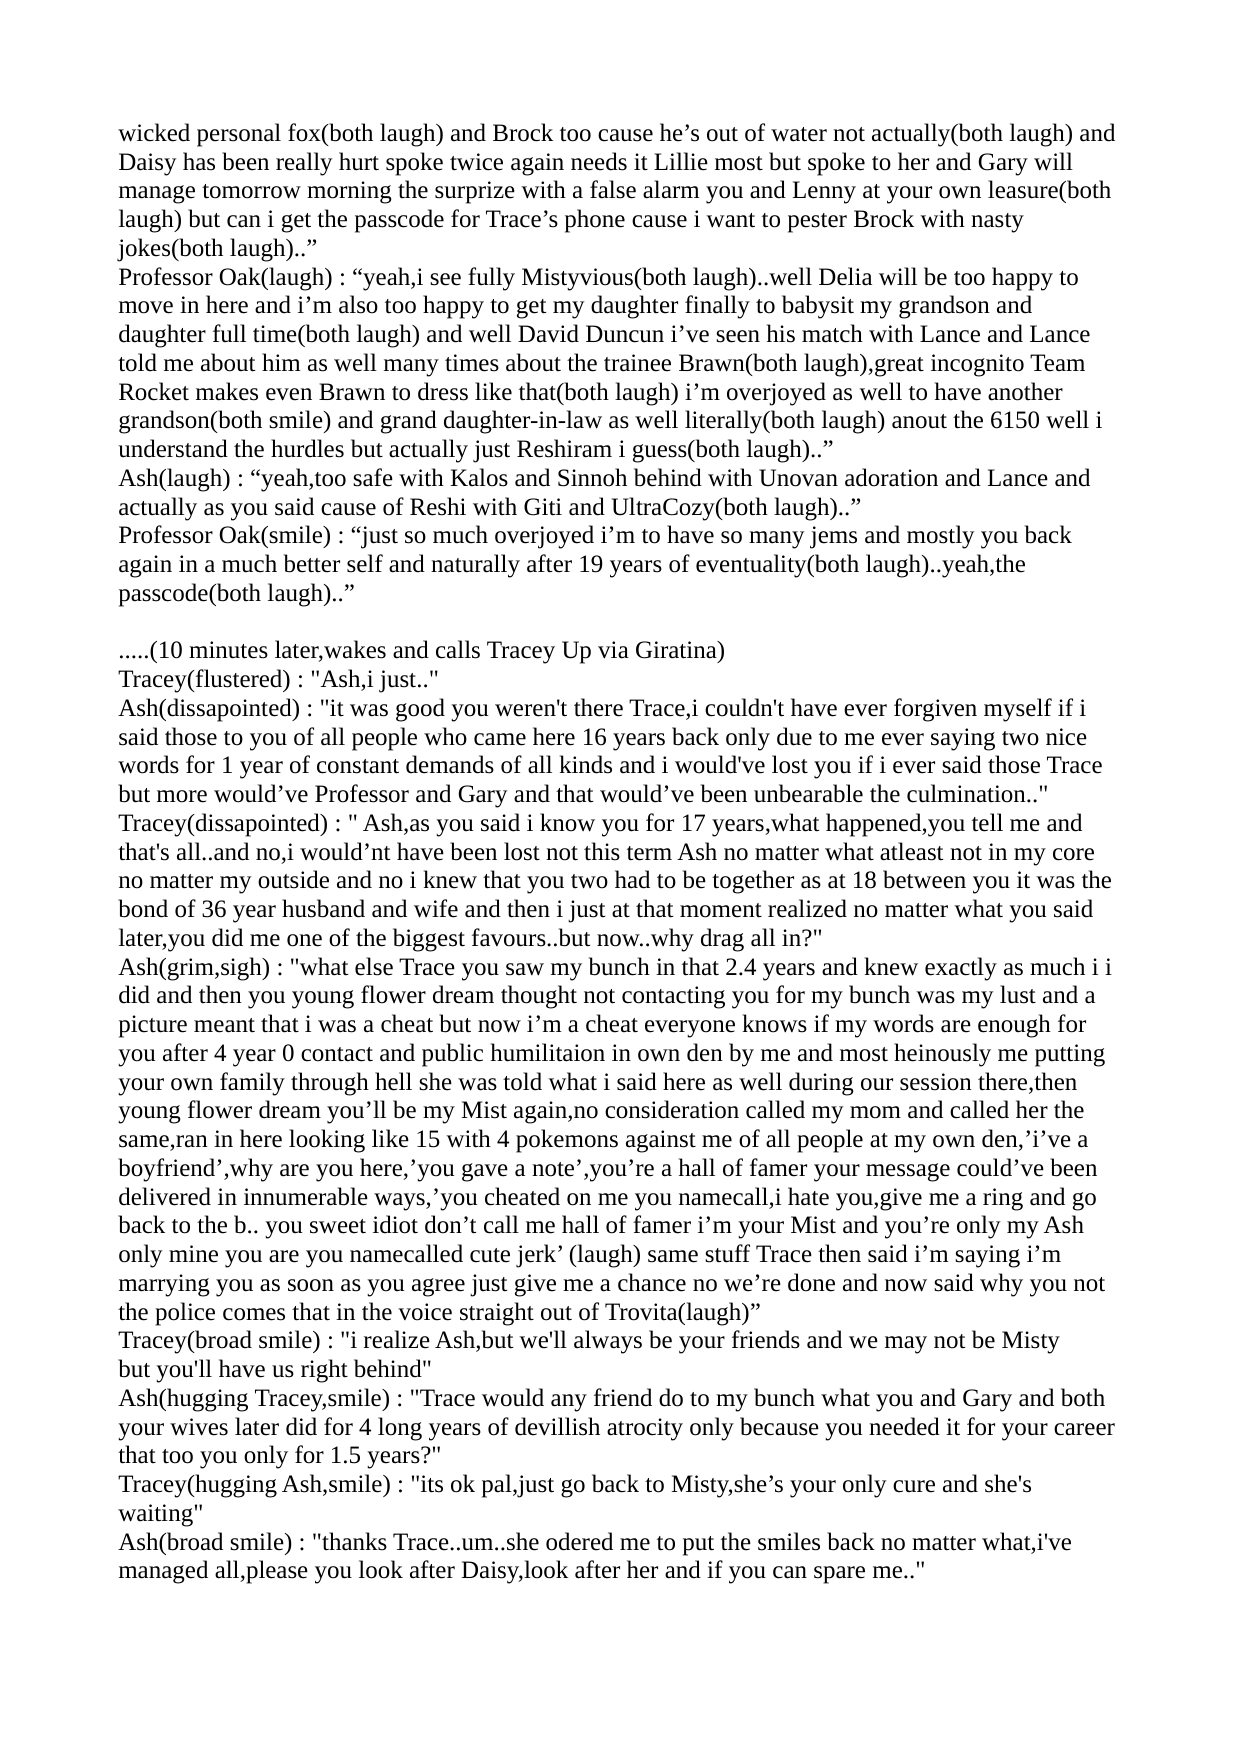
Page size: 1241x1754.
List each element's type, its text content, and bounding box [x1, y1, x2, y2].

text but you'll have us right behind" [118, 1354, 1122, 1383]
text Ash(grim,sigh) : "what else Trace you saw my bunch in that 2.4 years and knew exactly as much i i did and then you young flower dream thought not contacting you for my bunch was my lust and a picture meant that i was a cheat but now i’m a cheat everyone knows if my words are enough for you after 4 year 0 contact and public humilitaion in own den by me and most heinously me putting your own family through hell she was told what i said here as well during our session there,then young flower dream you’ll be my Mist again,no consideration called my mom and called her the same,ran in here looking like 15 with 4 pokemons against me of all people at my own den,’i’ve a boyfriend’,why are you here,’you gave a note’,you’re a hall of famer your message could’ve been delivered in innumerable ways,’you cheated on me you namecall,i hate you,give me a ring and go back to the b.. you sweet idiot don’t call me hall of famer i’m your Mist and you’re only my Ash only mine you are you namecalled cute jerk’ (laugh) same stuff Trace then said i’m saying i’m marrying you as soon as you agree just give me a chance no we’re done and now said why you not the police comes that in the voice straight out of Trovita(laugh)” [118, 952, 1122, 1326]
text Ash(hugging Tracey,smile) : "Trace would any friend do to my bunch what you and Gary and both your wives later did for 4 long years of devillish atrocity only because you needed it for your career that too you only for 1.5 years?" [118, 1383, 1122, 1469]
text Professor Oak(smile) : “just so much overjoyed i’m to have so many jems and mostly you back again in a much better self and naturally after 19 years of eventuality(both laugh)..yeah,the passcode(both laugh)..” [118, 521, 1122, 607]
text Tracey(dissapointed) : " Ash,as you said i know you for 17 years,what happened,you tell me and that's all..and no,i would’nt have been lost not this term Ash no matter what atleast not in my core no matter my outside and no i knew that you two had to be together as at 18 between you it was the bond of 36 year husband and wife and then i just at that moment realized no matter what you said later,you did me one of the biggest favours..but now..why drag all in?" [118, 808, 1122, 952]
text Tracey(flustered) : "Ash,i just.." [118, 664, 1122, 693]
text Ash(dissapointed) : "it was good you weren't there Trace,i couldn't have ever forgiven myself if i said those to you of all people who came here 16 years back only due to me ever saying two nice words for 1 year of constant demands of all kinds and i would've lost you if i ever said those Trace but more would’ve Professor and Gary and that would’ve been unbearable the culmination.." [118, 693, 1122, 808]
text Ash(laugh) : “yeah,too safe with Kalos and Sinnoh behind with Unovan adoration and Lance and actually as you said cause of Reshi with Giti and UltraCozy(both laugh)..” [118, 463, 1122, 521]
text .....(10 minutes later,wakes and calls Tracey Up via Giratina) [118, 636, 1122, 664]
text Ash(broad smile) : "thanks Trace..um..she odered me to put the smiles back no matter what,i've managed all,please you look after Daisy,look after her and if you can spare me.." [118, 1527, 1122, 1584]
text Tracey(hugging Ash,smile) : "its ok pal,just go back to Misty,she’s your only cure and she's waiting" [118, 1469, 1122, 1527]
text Tracey(broad smile) : "i realize Ash,but we'll always be your friends and we may not be Misty [118, 1326, 1122, 1354]
text wicked personal fox(both laugh) and Brock too cause he’s out of water not actually(both laugh) and Daisy has been really hurt spoke twice again needs it Lillie most but spoke to her and Gary will manage tomorrow morning the surprize with a false alarm you and Lenny at your own leasure(both laugh) but can i get the passcode for Trace’s phone cause i want to pester Brock with nasty jokes(both laugh)..” [118, 118, 1122, 262]
text Professor Oak(laugh) : “yeah,i see fully Mistyvious(both laugh)..well Delia will be too happy to move in here and i’m also too happy to get my daughter finally to babysit my grandson and daughter full time(both laugh) and well David Duncun i’ve seen his match with Lance and Lance told me about him as well many times about the trainee Brawn(both laugh),great incognito Team Rocket makes even Brawn to dress like that(both laugh) i’m overjoyed as well to have another grandson(both smile) and grand daughter-in-law as well literally(both laugh) anout the 6150 well i understand the hurdles but actually just Reshiram i guess(both laugh)..” [118, 262, 1122, 463]
